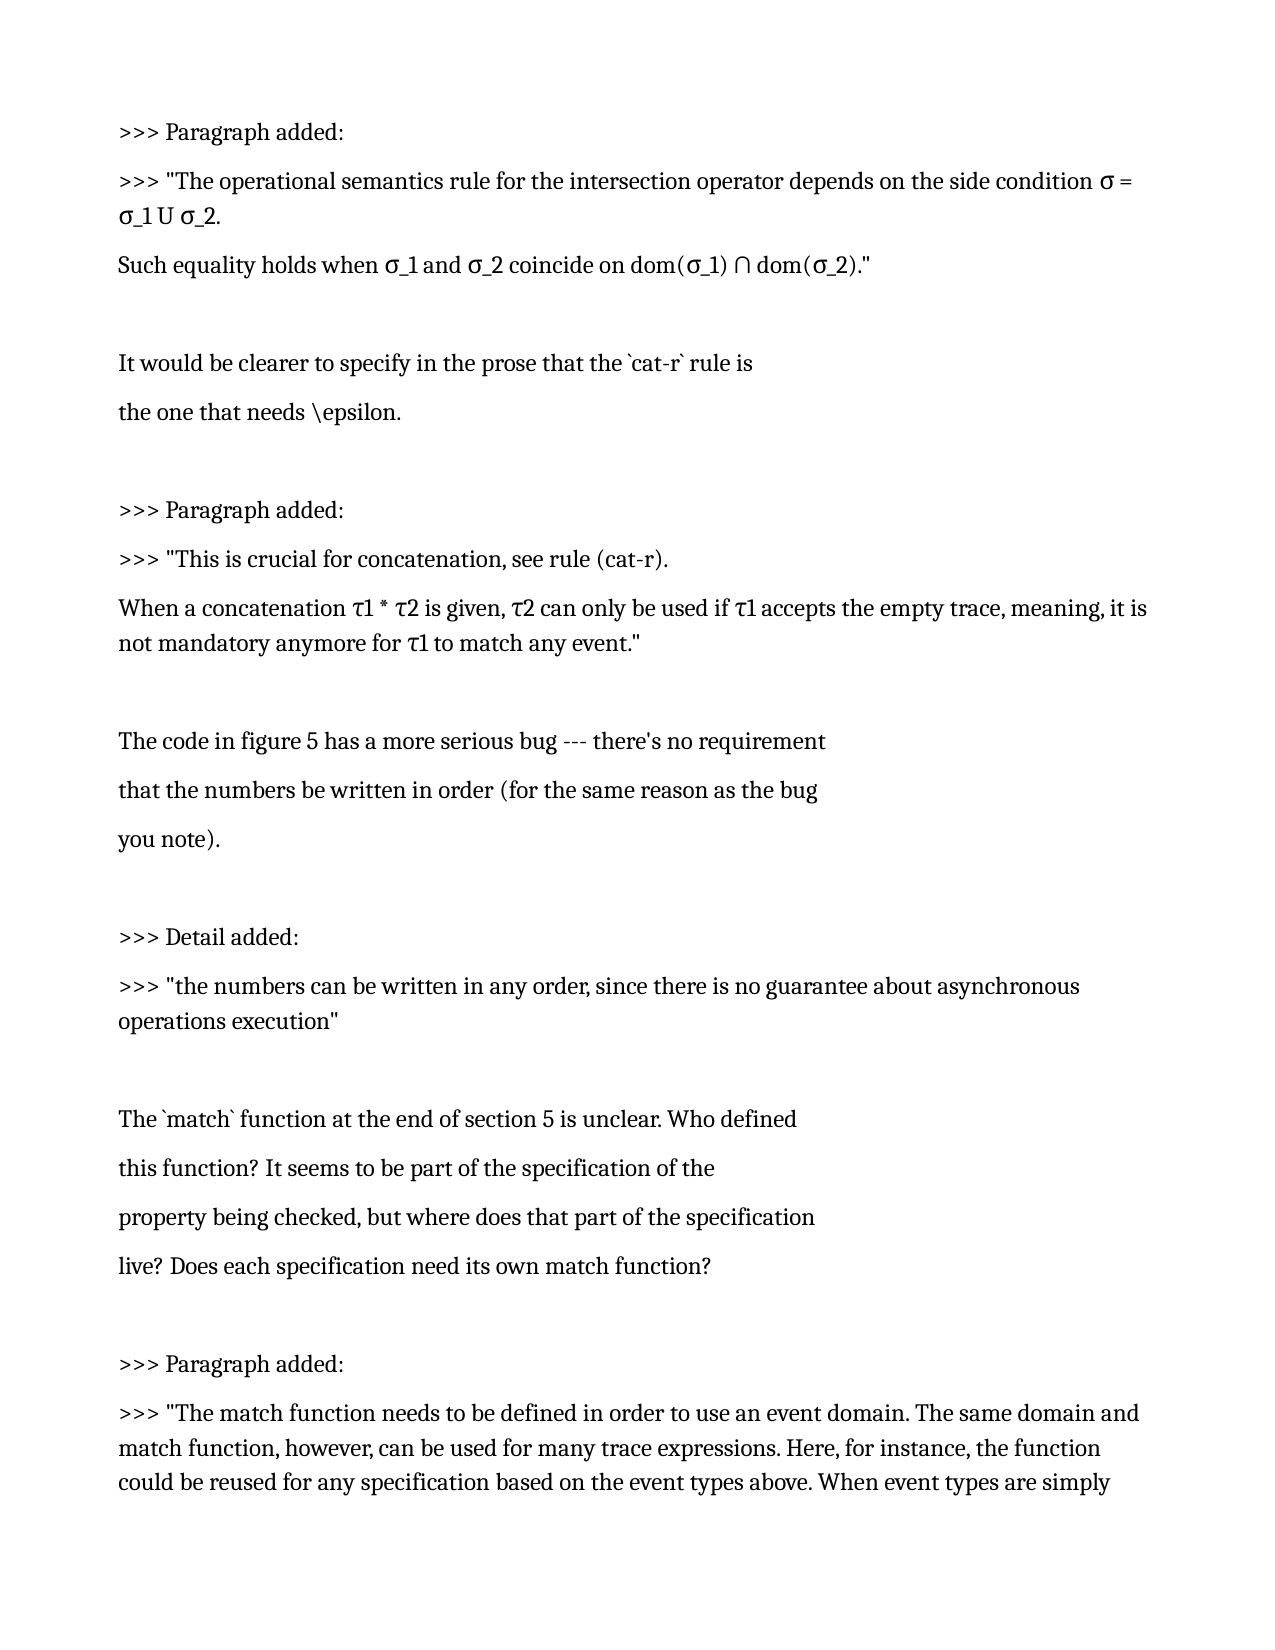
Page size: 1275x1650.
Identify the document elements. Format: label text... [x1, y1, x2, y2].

text >>> Paragraph added: [118, 496, 1157, 525]
text the one that needs \epsilon. [118, 398, 1157, 427]
text >>> "The operational semantics rule for the intersection operator depends on the side condition σ = σ_1 U σ_2. [118, 167, 1157, 230]
text The `match` function at the end of section 5 is unclear. Who defined [118, 1105, 1157, 1133]
text live? Does each specification need its own match function? [118, 1252, 1157, 1281]
text >>> "the numbers can be written in any order, since there is no guarantee about asynchronous operations execution" [118, 972, 1157, 1035]
text >>> Paragraph added: [118, 1350, 1157, 1379]
text property being checked, but where does that part of the specification [118, 1203, 1157, 1232]
text that the numbers be written in order (for the same reason as the bug [118, 776, 1157, 804]
text >>> Paragraph added: [118, 118, 1157, 147]
text When a concatenation τ1 * τ2 is given, τ2 can only be used if τ1 accepts the empty trace, meaning, it is not mandatory anymore for τ1 to match any event." [118, 594, 1157, 657]
text this function? It seems to be part of the specification of the [118, 1154, 1157, 1182]
text It would be clearer to specify in the prose that the `cat-r` rule is [118, 349, 1157, 378]
text >>> "This is crucial for concatenation, see rule (cat-r). [118, 545, 1157, 574]
text >>> "The match function needs to be defined in order to use an event domain. The same domain and match function, however, can be used for many trace expressions. Here, for instance, the function could be reused for any specification based on the event types above. When event types are simply [118, 1399, 1157, 1497]
text >>> Detail added: [118, 923, 1157, 952]
text The code in figure 5 has a more serious bug --- there's no requirement [118, 727, 1157, 756]
text Such equality holds when σ_1 and σ_2 coincide on dom(σ_1) ∩ dom(σ_2)." [118, 251, 1157, 279]
text you note). [118, 825, 1157, 854]
